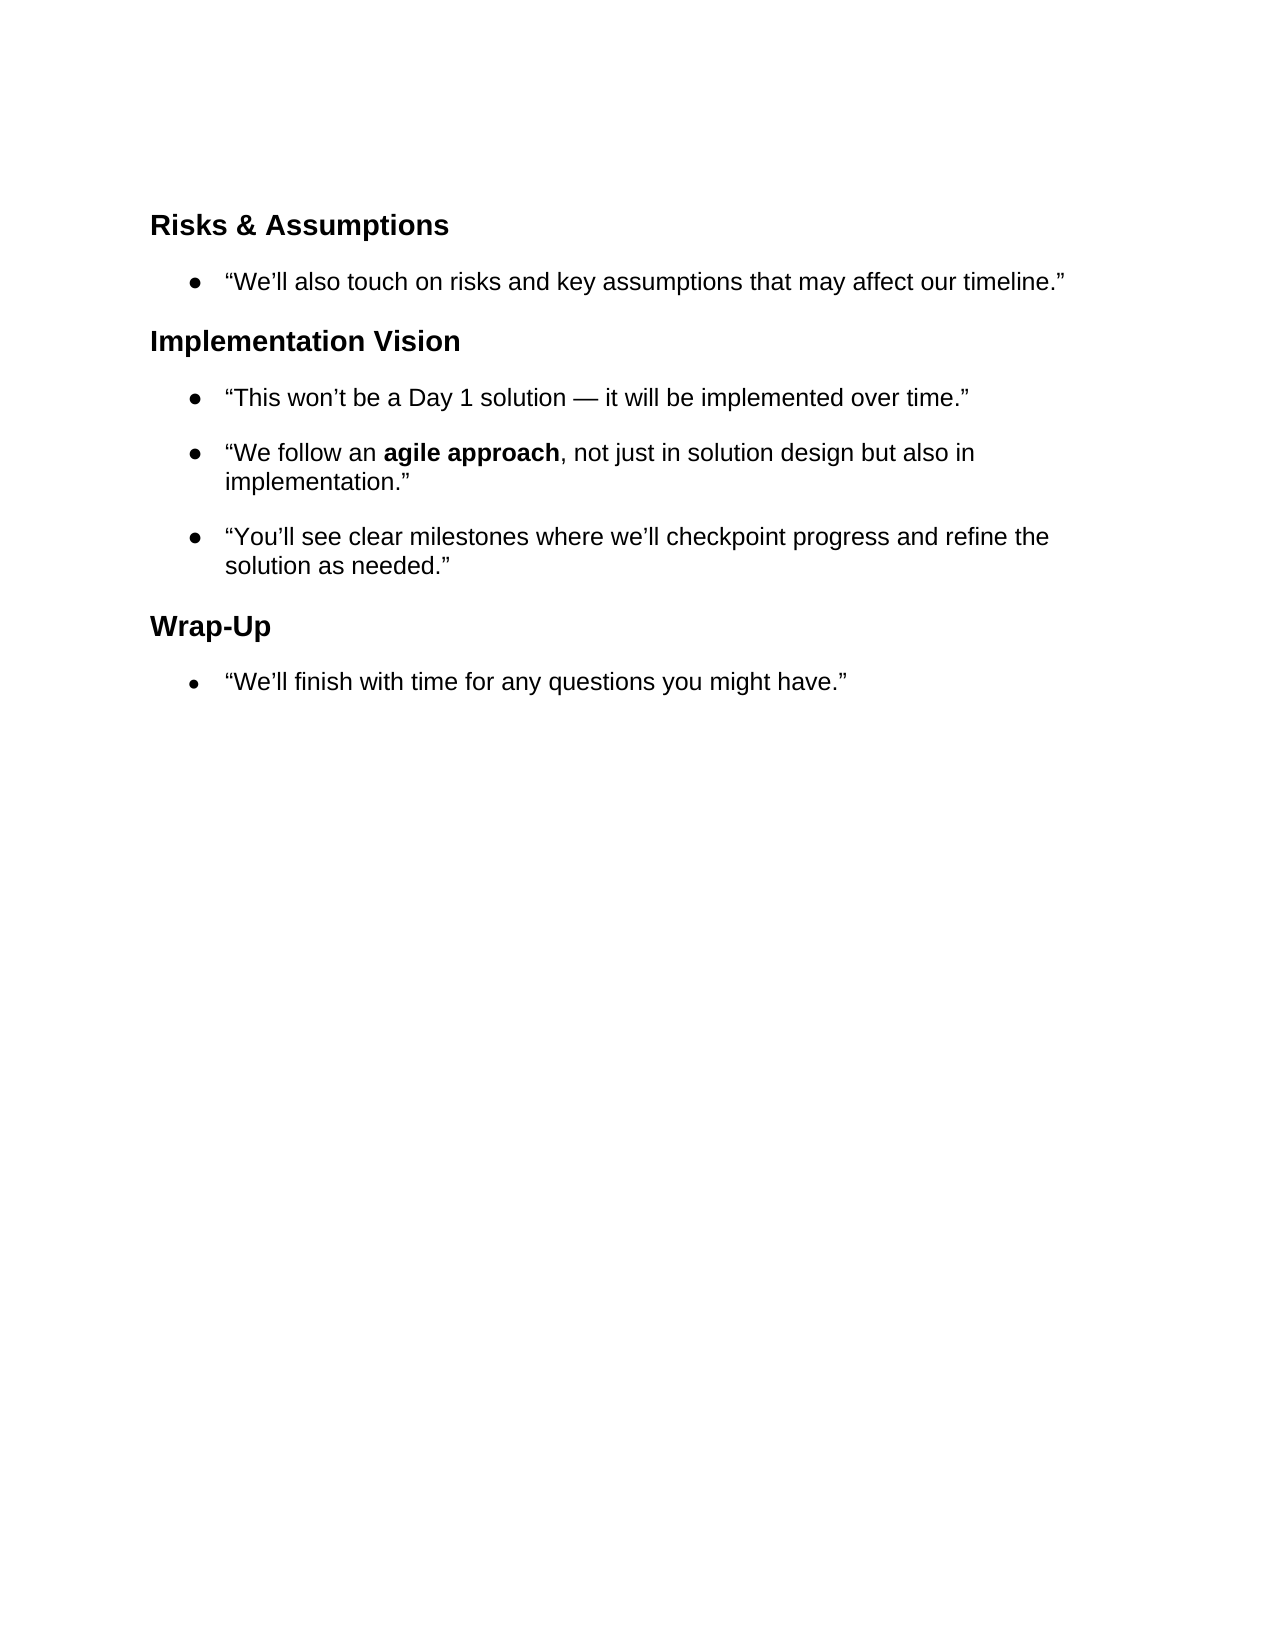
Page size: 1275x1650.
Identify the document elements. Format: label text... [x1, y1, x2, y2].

list “We follow an agile approach, not just in solution design but also in implementation.” [187, 438, 1125, 522]
list “You’ll see clear milestones where we’ll checkpoint progress and refine the solution as needed.” [187, 522, 1125, 579]
list “We’ll also touch on risks and key assumptions that may affect our timeline.” [187, 266, 1125, 295]
list [262, 150, 1125, 179]
subtitle Implementation Vision [150, 324, 1125, 358]
subtitle Risks & Assumptions [150, 208, 1125, 241]
list “We’ll finish with time for any questions you might have.” [187, 667, 1125, 722]
list “This won’t be a Day 1 solution — it will be implemented over time.” [187, 383, 1125, 438]
subtitle Wrap-Up [150, 608, 1125, 642]
